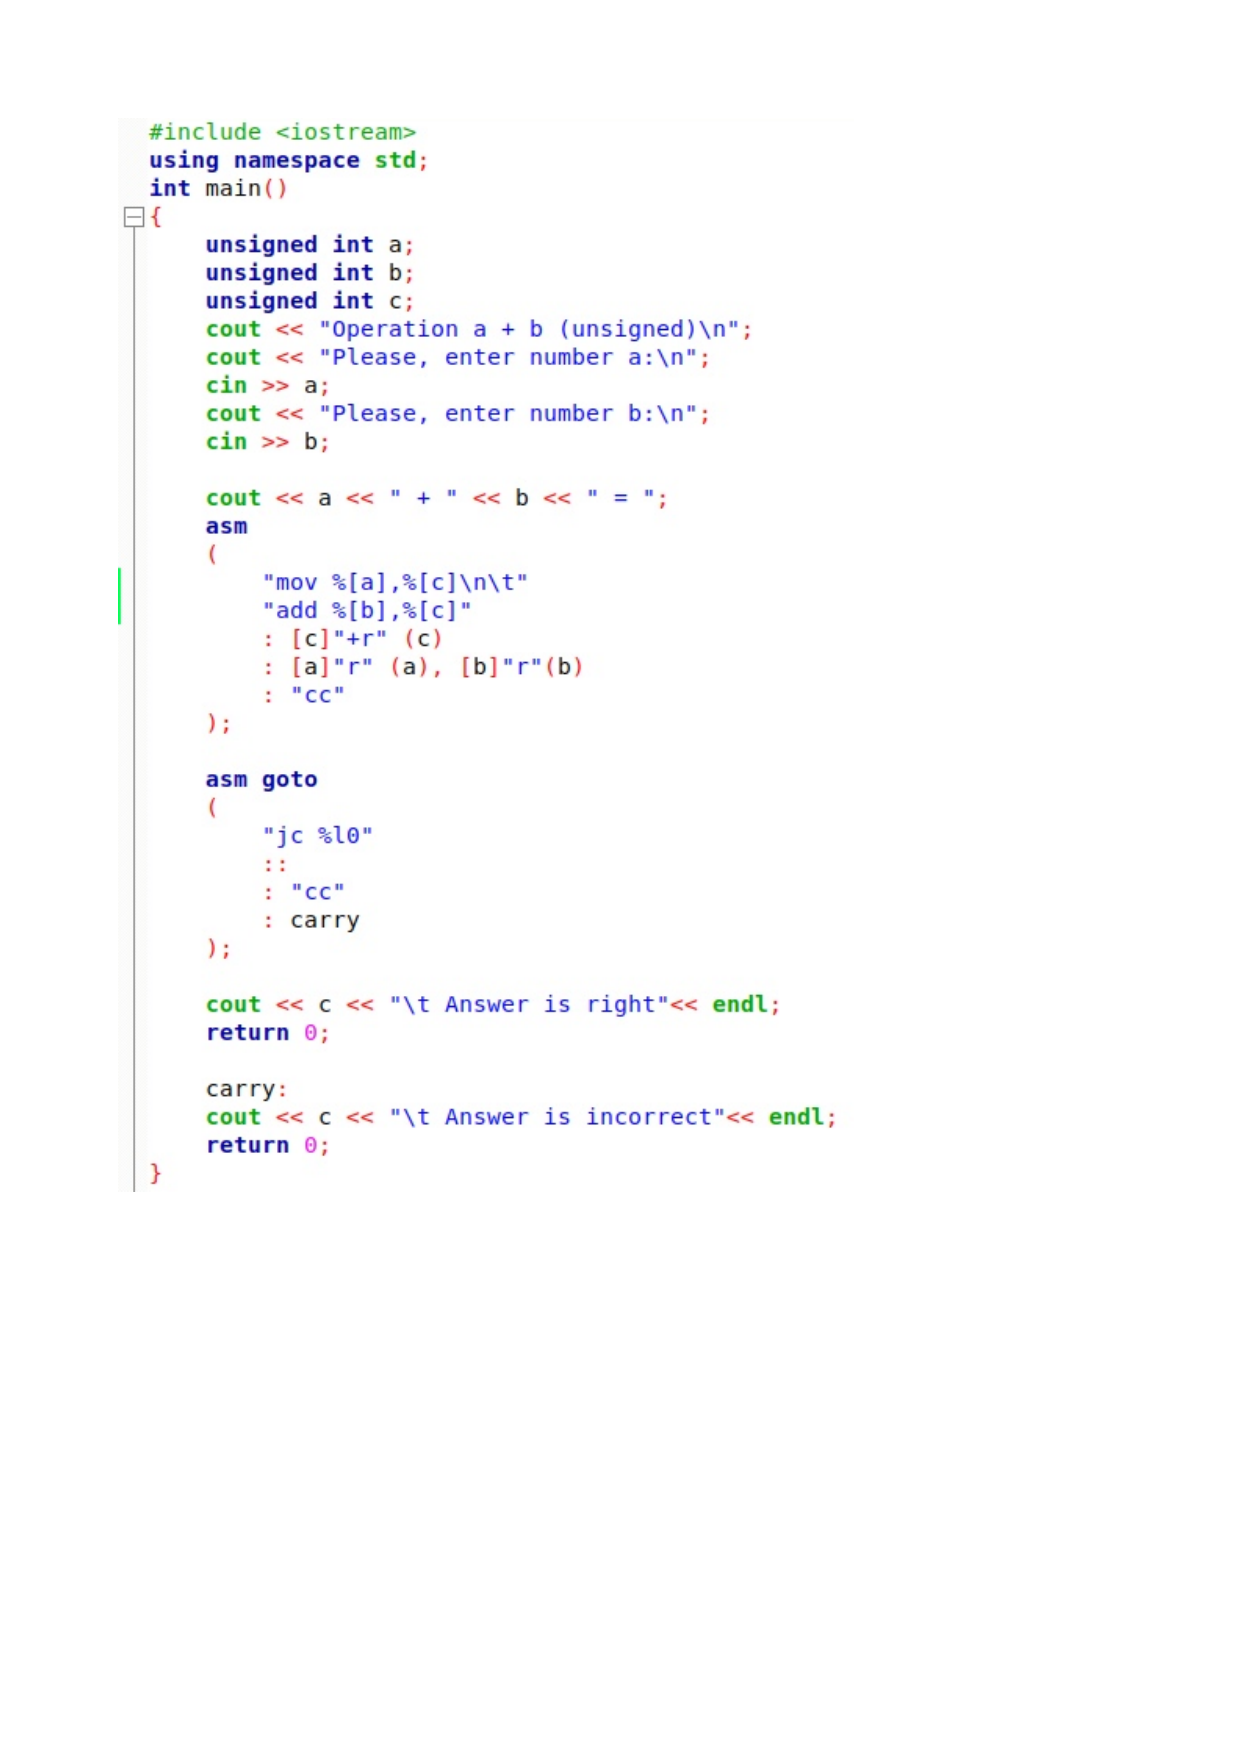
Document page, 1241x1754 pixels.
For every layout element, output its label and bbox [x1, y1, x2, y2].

picture [118, 118, 855, 1192]
